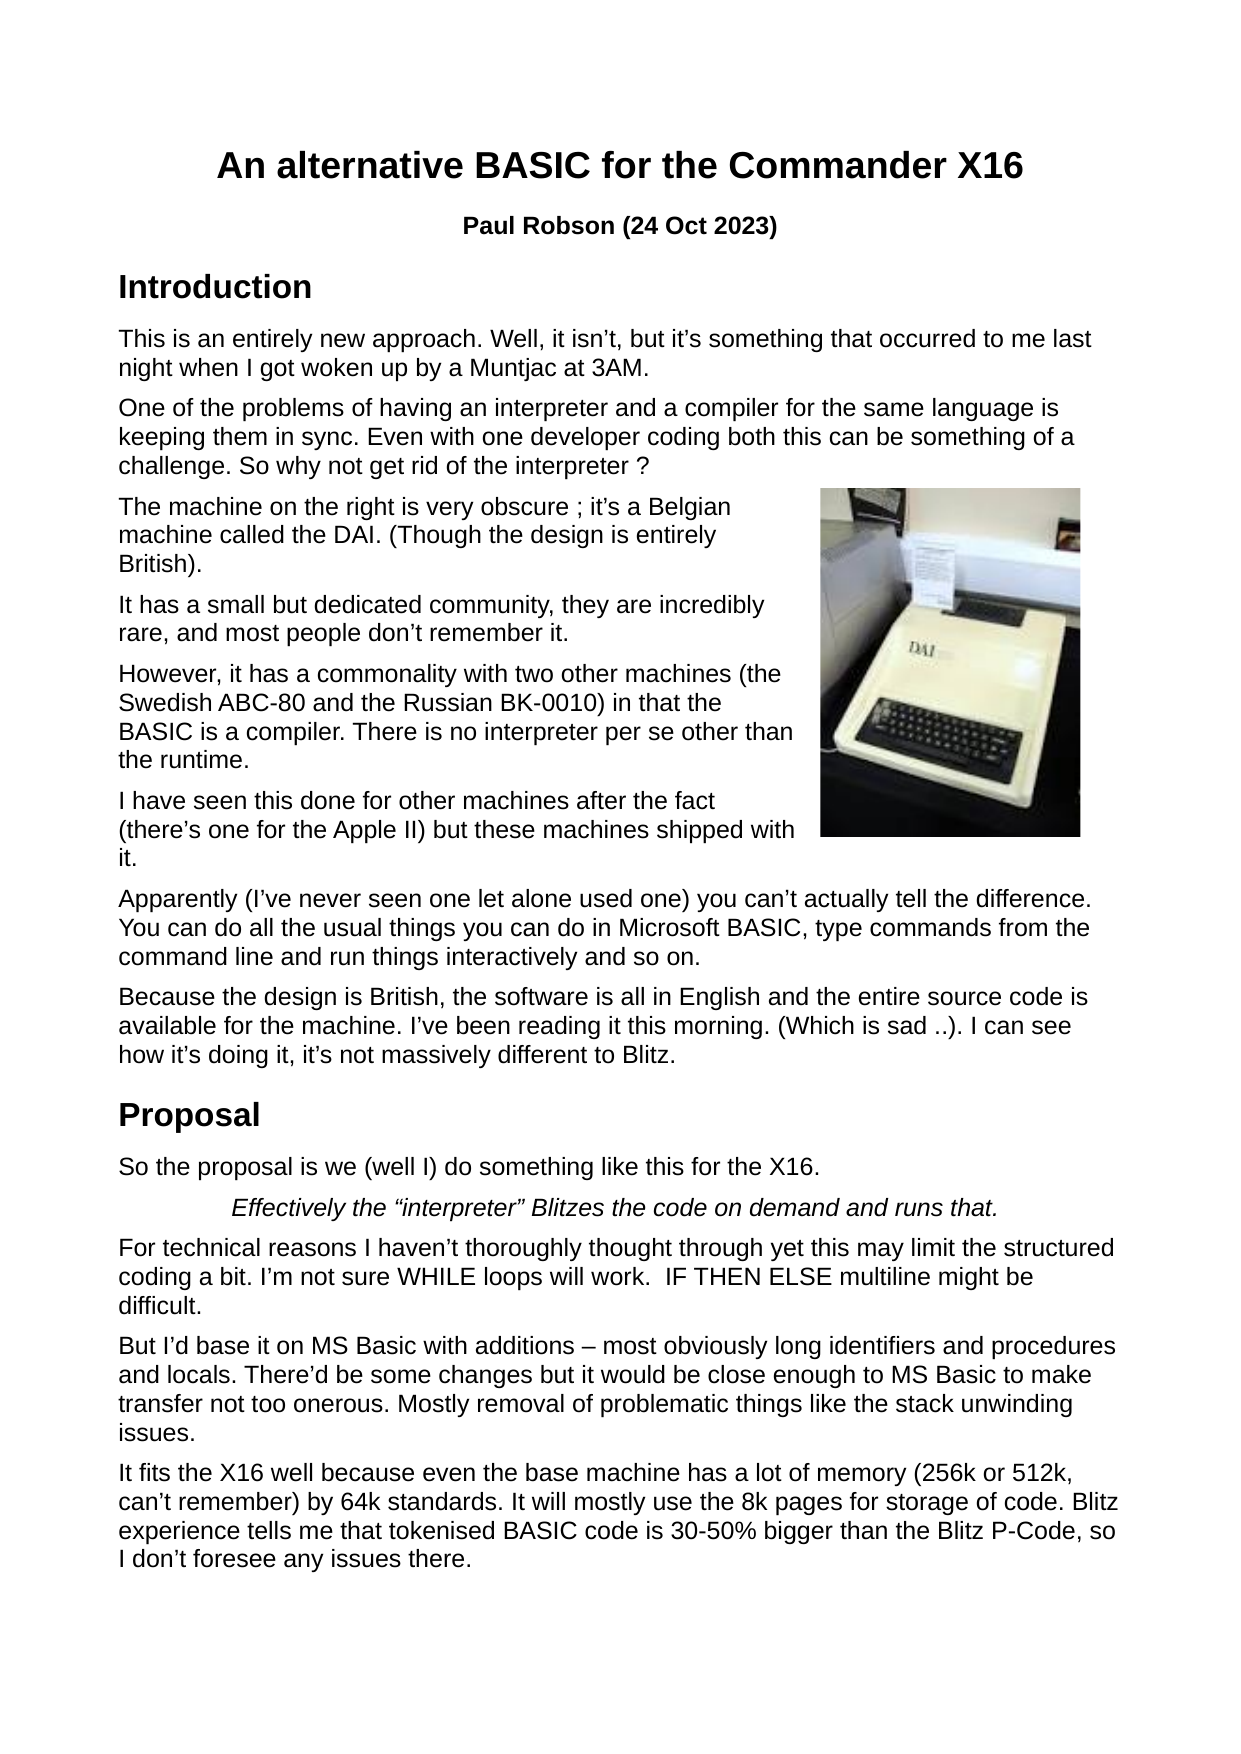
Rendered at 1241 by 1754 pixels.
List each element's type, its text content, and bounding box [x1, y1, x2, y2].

text [1081, 659, 1122, 774]
text [1081, 491, 1122, 578]
text So the proposal is we (well I) do something like this for the X16. [118, 1152, 1122, 1181]
text Effectively the “interpreter” Blitzes the code on demand and runs that. [118, 1193, 1122, 1221]
text Apparently (I’ve never seen one let alone used one) you can’t actually tell the difference. You can do all the usual things you can do in Microsoft BASIC, type commands from the command line and run things interactively and so on. [118, 884, 1122, 970]
subtitle Paul Robson (24 Oct 2023) [118, 211, 1122, 240]
text I have seen this done for other machines after the fact (there’s one for the Apple II) but these machines shipped with it. [118, 786, 1122, 872]
subtitle Proposal [118, 1095, 1122, 1133]
text [1081, 589, 1122, 647]
picture [820, 488, 1081, 837]
text But I’d base it on MS Basic with additions – most obviously long identifiers and procedures and locals. There’d be some changes but it would be close enough to MS Basic to make transfer not too onerous. Mostly removal of problematic things like the stack unwinding issues. [118, 1331, 1122, 1446]
text It fits the X16 well because even the base machine has a lot of memory (256k or 512k, can’t remember) by 64k standards. It will mostly use the 8k pages for storage of code. Blitz experience tells me that tokenised BASIC code is 30-50% bigger than the Blitz P-Code, so I don’t foresee any issues there. [118, 1458, 1122, 1573]
text Because the design is British, the software is all in English and the entire source code is available for the machine. I’ve been reading it this morning. (Which is sad ..). I can see how it’s doing it, it’s not massively different to Blitz. [118, 982, 1122, 1068]
text For technical reasons I haven’t thoroughly thought through yet this may limit the structured coding a bit. I’m not sure WHILE loops will work. IF THEN ELSE multiline might be difficult. [118, 1233, 1122, 1319]
text However, it has a commonality with two other machines (the Swedish ABC-80 and the Russian BK-0010) in that the BASIC is a compiler. There is no interpreter per se other than the runtime. [118, 659, 820, 774]
text One of the problems of having an interpreter and a compiler for the same language is keeping them in sync. Even with one developer coding both this can be something of a challenge. So why not get rid of the interpreter ? [118, 393, 1122, 479]
text This is an entirely new approach. Well, it isn’t, but it’s something that occurred to me last night when I got woken up by a Muntjac at 3AM. [118, 324, 1122, 381]
text The machine on the right is very obscure ; it’s a Belgian machine called the DAI. (Though the design is entirely British). [118, 491, 820, 578]
subtitle An alternative BASIC for the Commander X16 [118, 143, 1122, 186]
text It has a small but dedicated community, they are incredibly rare, and most people don’t remember it. [118, 589, 820, 647]
subtitle Introduction [118, 267, 1122, 306]
